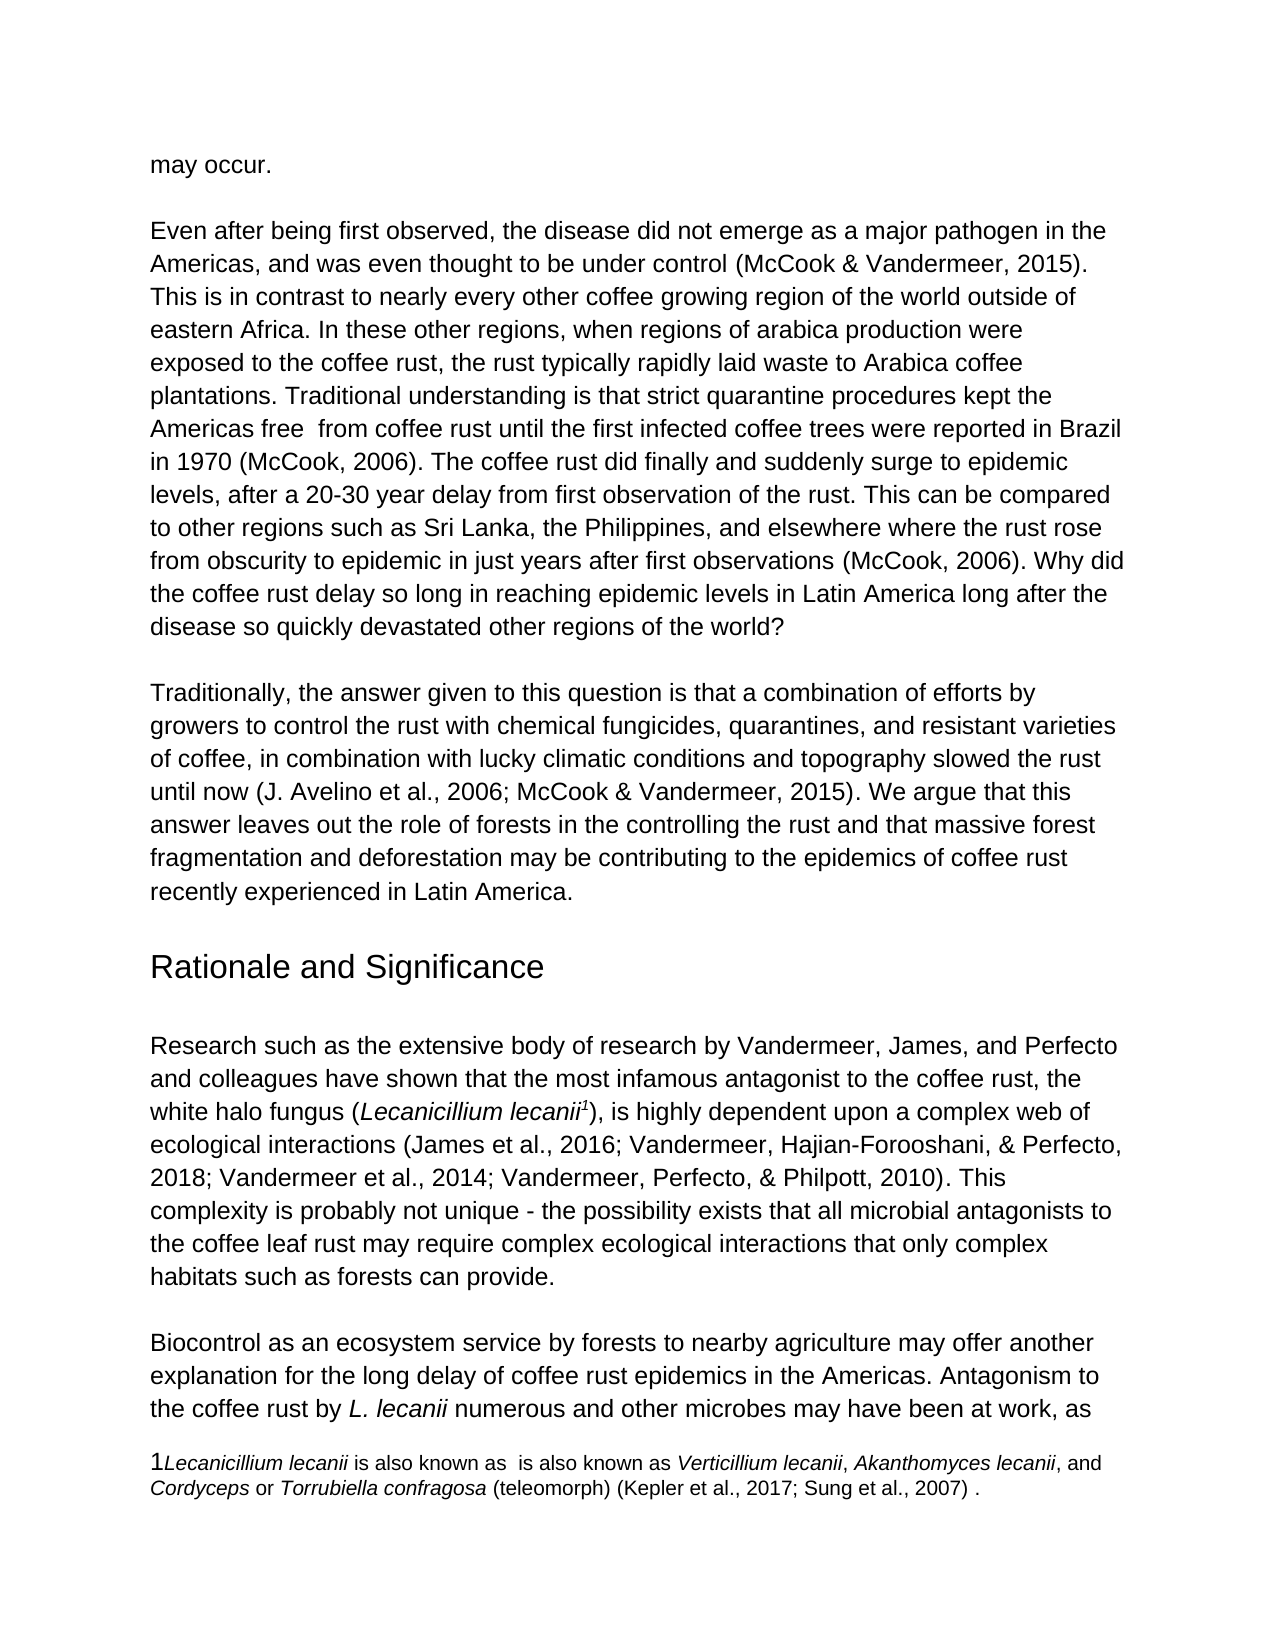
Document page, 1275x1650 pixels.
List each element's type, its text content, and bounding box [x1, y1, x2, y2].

subtitle Rationale and Significance [150, 947, 1125, 985]
text Even after being first observed, the disease did not emerge as a major pathogen in the Americas, and was even thought to be under control (McCook & Vandermeer, 2015). This is in contrast to nearly every other coffee growing region of the world outside of eastern Africa. In these other regions, when regions of arabica production were exposed to the coffee rust, the rust typically rapidly laid waste to Arabica coffee plantations. Traditional understanding is that strict quarantine procedures kept the Americas free from coffee rust until the first infected coffee trees were reported in Brazil in 1970 (McCook, 2006). The coffee rust did finally and suddenly surge to epidemic levels, after a 20-30 year delay from first observation of the rust. This can be compared to other regions such as Sri Lanka, the Philippines, and elsewhere where the rust rose from obscurity to epidemic in just years after first observations (McCook, 2006). Why did the coffee rust delay so long in reaching epidemic levels in Latin America long after the disease so quickly devastated other regions of the world? [150, 216, 1125, 641]
text Biocontrol as an ecosystem service by forests to nearby agriculture may offer another explanation for the long delay of coffee rust epidemics in the Americas. Antagonism to the coffee rust by L. lecanii numerous and other microbes may have been at work, as [150, 1328, 1125, 1423]
text Lecanicillium lecanii is also known as is also known as Verticillium lecanii, Akanthomyces lecanii, and Cordyceps or Torrubiella confragosa (teleomorph) (Kepler et al., 2017; Sung et al., 2007) . [150, 1447, 1125, 1500]
text Research such as the extensive body of research by Vandermeer, James, and Perfecto and colleagues have shown that the most infamous antagonist to the coffee rust, the white halo fungus (Lecanicillium lecanii), is highly dependent upon a complex web of ecological interactions (James et al., 2016; Vandermeer, Hajian-Forooshani, & Perfecto, 2018; Vandermeer et al., 2014; Vandermeer, Perfecto, & Philpott, 2010). This complexity is probably not unique - the possibility exists that all microbial antagonists to the coffee leaf rust may require complex ecological interactions that only complex habitats such as forests can provide. [150, 1031, 1125, 1291]
text Traditionally, the answer given to this question is that a combination of efforts by growers to control the rust with chemical fungicides, quarantines, and resistant varieties of coffee, in combination with lucky climatic conditions and topography slowed the rust until now (J. Avelino et al., 2006; McCook & Vandermeer, 2015). We argue that this answer leaves out the role of forests in the controlling the rust and that massive forest fragmentation and deforestation may be contributing to the epidemics of coffee rust recently experienced in Latin America. [150, 678, 1125, 905]
text may occur. [150, 150, 1125, 179]
